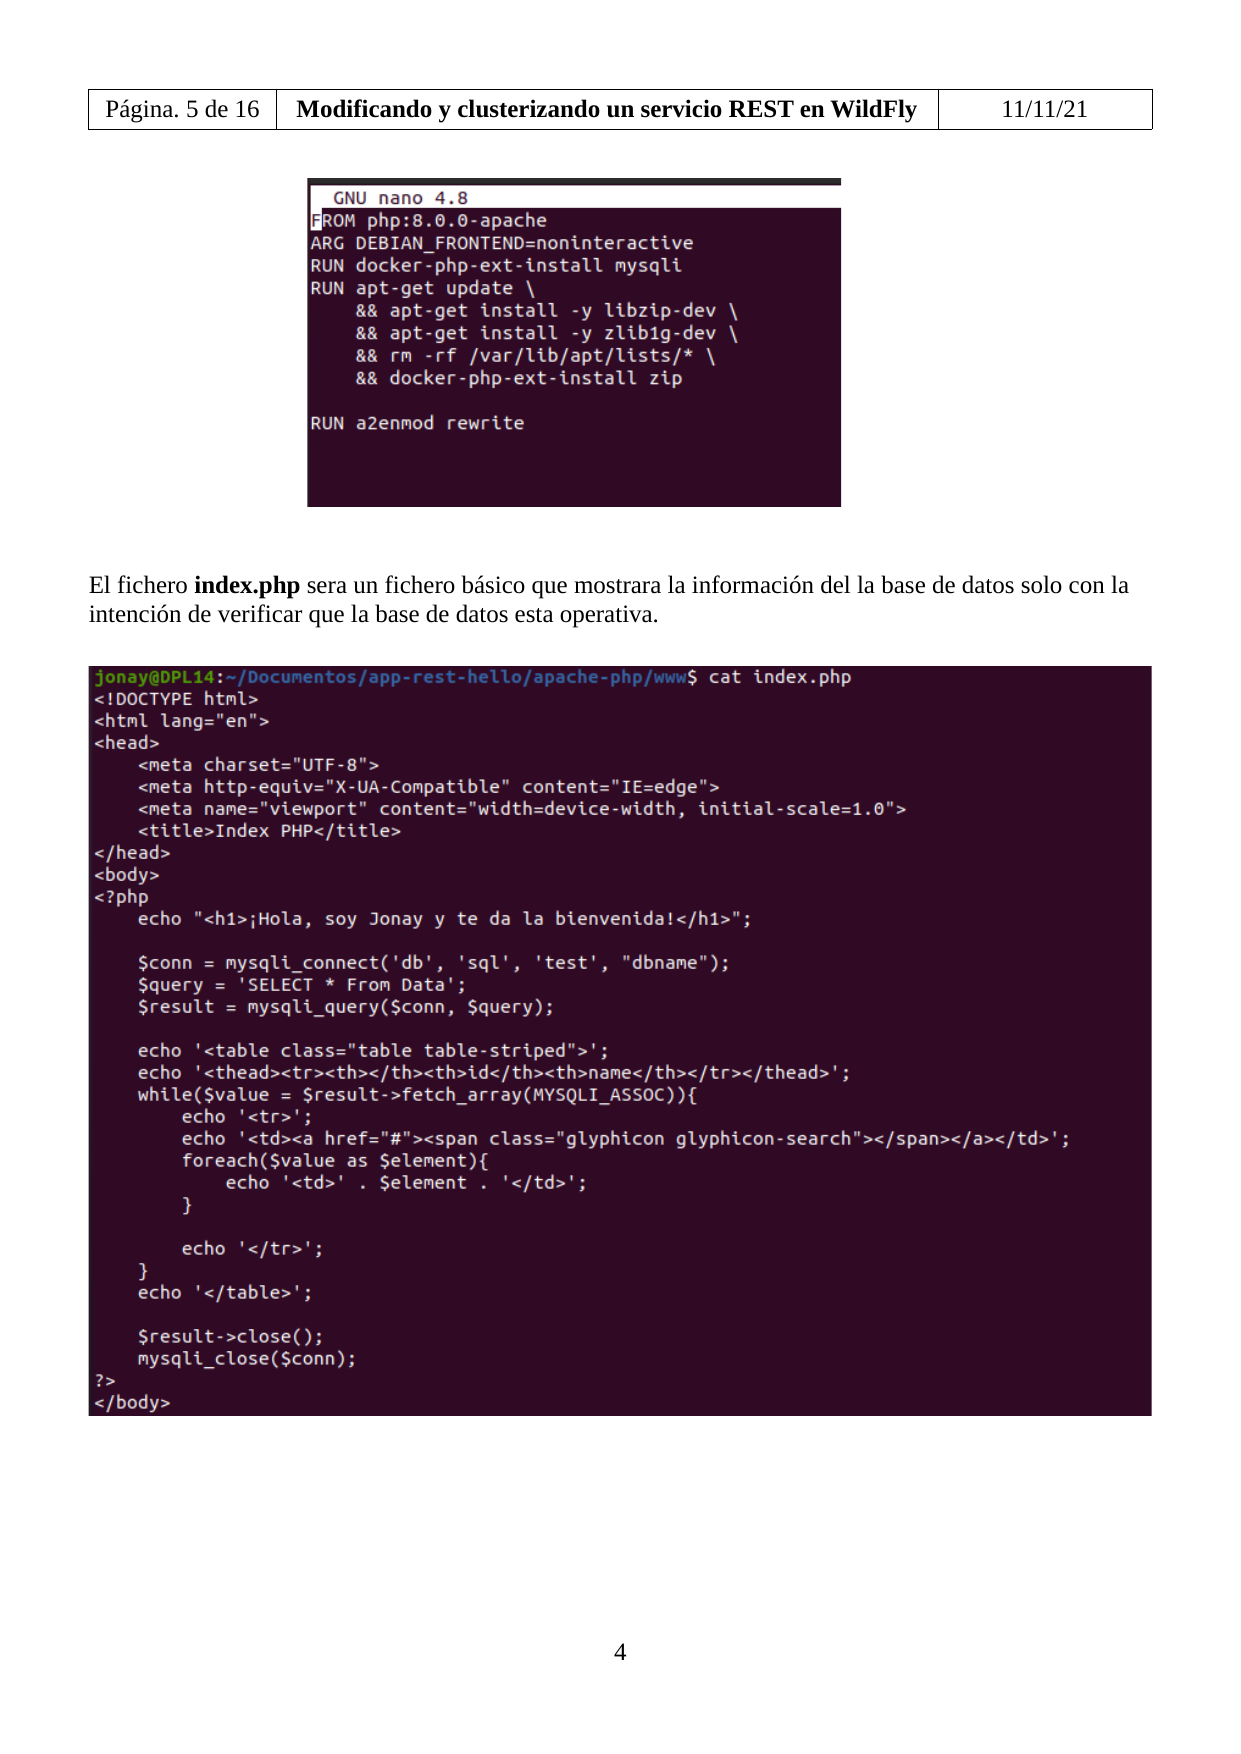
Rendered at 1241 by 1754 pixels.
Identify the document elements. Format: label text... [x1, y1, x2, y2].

picture [88, 666, 1152, 1416]
text El fichero index.php sera un fichero básico que mostrara la información del la base de datos solo con la intención de verificar que la base de datos esta operativa. [88, 570, 1152, 628]
picture [307, 178, 842, 507]
